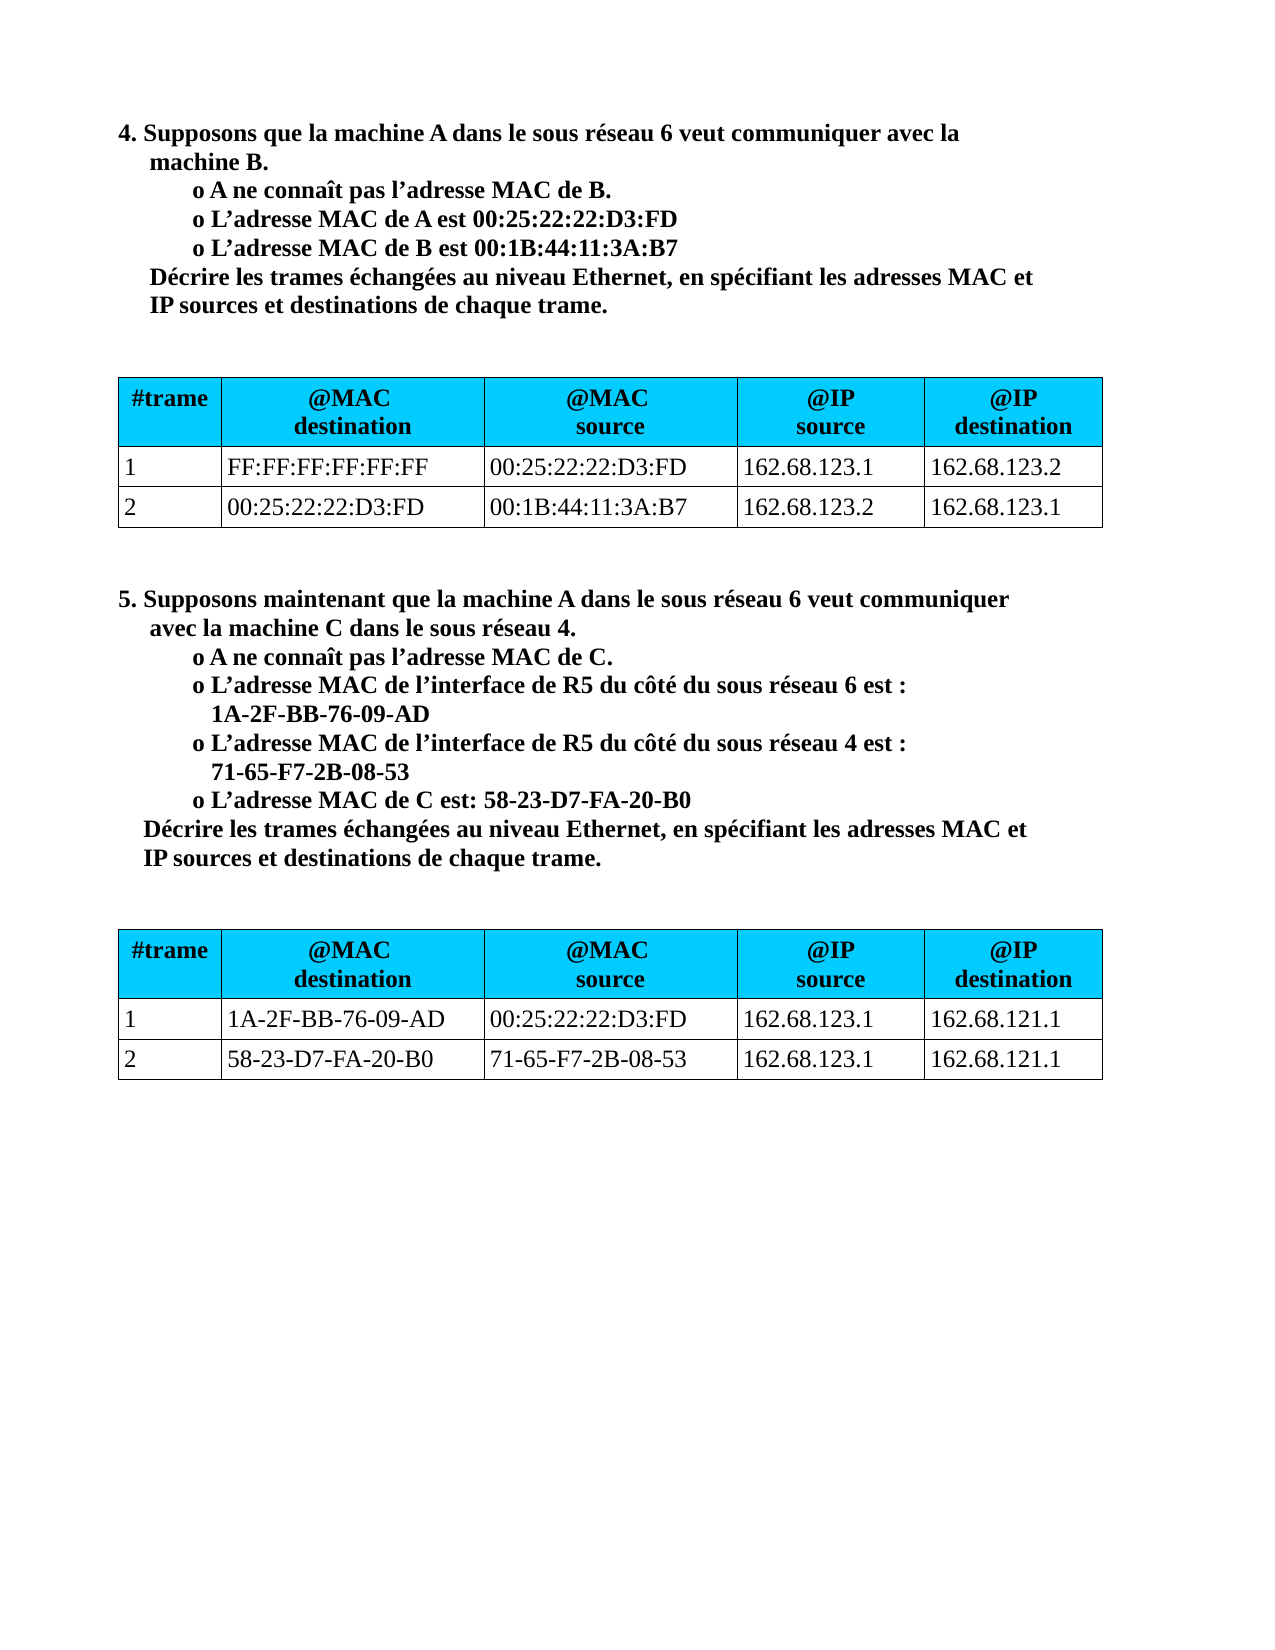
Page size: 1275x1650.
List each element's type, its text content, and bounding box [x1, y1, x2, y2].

table_cell 162.68.123.1 [738, 447, 924, 486]
text 4. Supposons que la machine A dans le sous réseau 6 veut communiquer avec la [118, 118, 1157, 147]
table_cell 2 [119, 487, 221, 527]
text IP sources et destinations de chaque trame. [118, 843, 1157, 872]
table_cell 162.68.121.1 [925, 999, 1102, 1038]
text Décrire les trames échangées au niveau Ethernet, en spécifiant les adresses MAC et [118, 814, 1157, 843]
table_cell 162.68.123.2 [925, 447, 1102, 486]
table_cell 1A-2F-BB-76-09-AD [222, 999, 484, 1038]
text o L’adresse MAC de l’interface de R5 du côté du sous réseau 4 est : [118, 728, 1157, 757]
table_header @MAC source [485, 378, 737, 446]
text machine B. [118, 147, 1157, 176]
table_header @MAC destination [222, 378, 484, 446]
text 5. Supposons maintenant que la machine A dans le sous réseau 6 veut communiquer [118, 584, 1157, 613]
text o L’adresse MAC de A est 00:25:22:22:D3:FD [118, 204, 1157, 233]
table_header @IP destination [925, 378, 1102, 446]
table_cell 162.68.123.1 [738, 1040, 924, 1079]
table_header @MAC source [485, 930, 737, 998]
table_cell 00:25:22:22:D3:FD [485, 447, 737, 486]
text IP sources et destinations de chaque trame. [118, 291, 1157, 319]
text o L’adresse MAC de B est 00:1B:44:11:3A:B7 [118, 233, 1157, 262]
text o L’adresse MAC de l’interface de R5 du côté du sous réseau 6 est : [118, 670, 1157, 699]
table_cell 58-23-D7-FA-20-B0 [222, 1040, 484, 1079]
table_cell 1 [119, 999, 221, 1038]
table_header #trame [119, 930, 221, 998]
table_cell 162.68.121.1 [925, 1040, 1102, 1079]
table_cell 00:25:22:22:D3:FD [485, 999, 737, 1038]
table_cell 162.68.123.1 [738, 999, 924, 1038]
table_header @IP source [738, 930, 924, 998]
text o A ne connaît pas l’adresse MAC de C. [118, 642, 1157, 670]
text 71-65-F7-2B-08-53 [118, 757, 1157, 785]
table_header @MAC destination [222, 930, 484, 998]
table_cell FF:FF:FF:FF:FF:FF [222, 447, 484, 486]
table_cell 00:25:22:22:D3:FD [222, 487, 484, 527]
table_header #trame [119, 378, 221, 446]
text Décrire les trames échangées au niveau Ethernet, en spécifiant les adresses MAC et [118, 262, 1157, 291]
text o L’adresse MAC de C est: 58-23-D7-FA-20-B0 [118, 785, 1157, 814]
table_cell 71-65-F7-2B-08-53 [485, 1040, 737, 1079]
table_cell 2 [119, 1040, 221, 1079]
table_cell 162.68.123.2 [738, 487, 924, 527]
text 1A-2F-BB-76-09-AD [118, 699, 1157, 728]
table_cell 1 [119, 447, 221, 486]
table_header @IP source [738, 378, 924, 446]
table_cell 162.68.123.1 [925, 487, 1102, 527]
table_header @IP destination [925, 930, 1102, 998]
text o A ne connaît pas l’adresse MAC de B. [118, 176, 1157, 204]
table_cell 00:1B:44:11:3A:B7 [485, 487, 737, 527]
text avec la machine C dans le sous réseau 4. [118, 613, 1157, 642]
